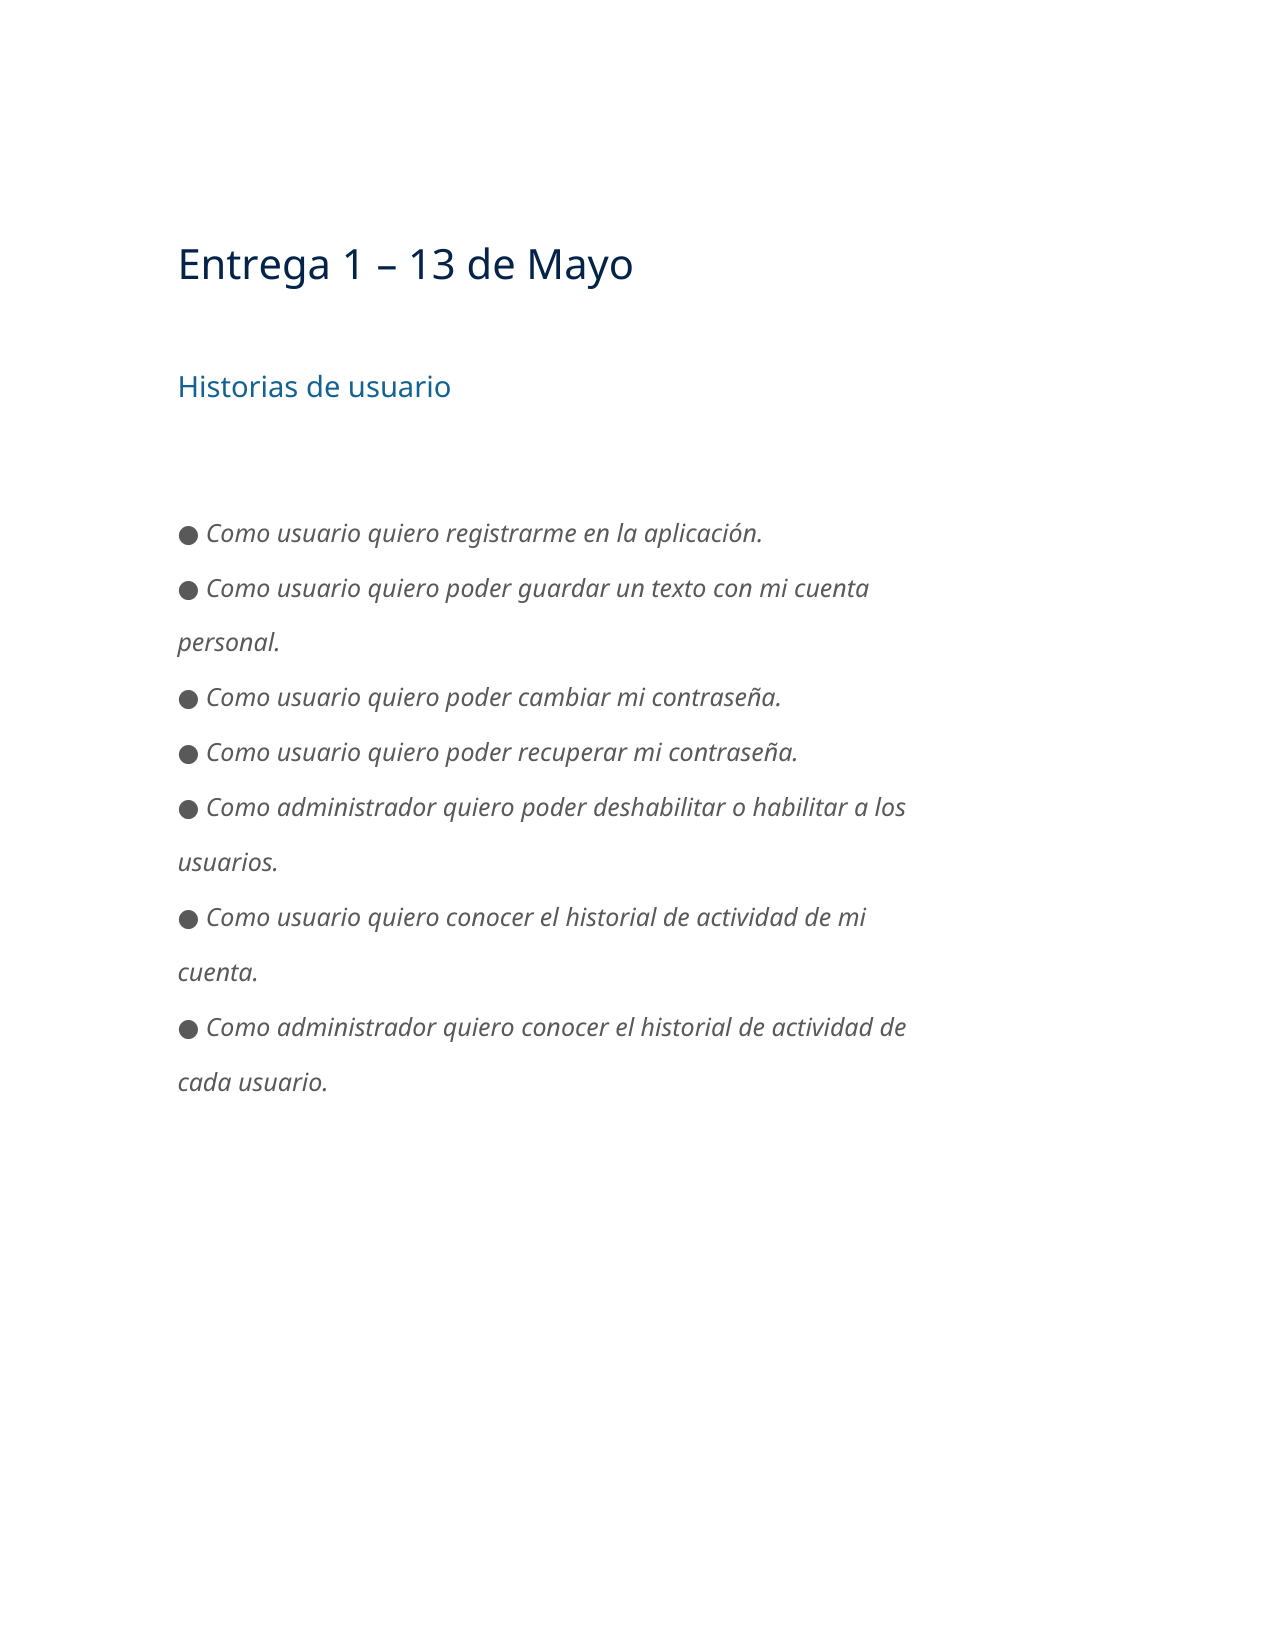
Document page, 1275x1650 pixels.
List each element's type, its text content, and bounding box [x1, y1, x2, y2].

subtitle ● Como usuario quiero poder guardar un texto con mi cuenta [177, 570, 1098, 604]
subtitle ● Como administrador quiero conocer el historial de actividad de [177, 1009, 1098, 1043]
subtitle Entrega 1 – 13 de Mayo [177, 235, 1098, 292]
subtitle ● Como usuario quiero poder recuperar mi contraseña. [177, 735, 1098, 769]
subtitle ● Como usuario quiero conocer el historial de actividad de mi [177, 899, 1098, 934]
subtitle ● Como administrador quiero poder deshabilitar o habilitar a los [177, 790, 1098, 824]
subtitle cada usuario. [177, 1064, 1098, 1098]
subtitle usuarios. [177, 845, 1098, 879]
subtitle ● Como usuario quiero registrarme en la aplicación. [177, 515, 1098, 549]
subtitle cuenta. [177, 954, 1098, 988]
text Historias de usuario [177, 366, 1098, 406]
subtitle personal. [177, 625, 1098, 659]
subtitle ● Como usuario quiero poder cambiar mi contraseña. [177, 680, 1098, 714]
